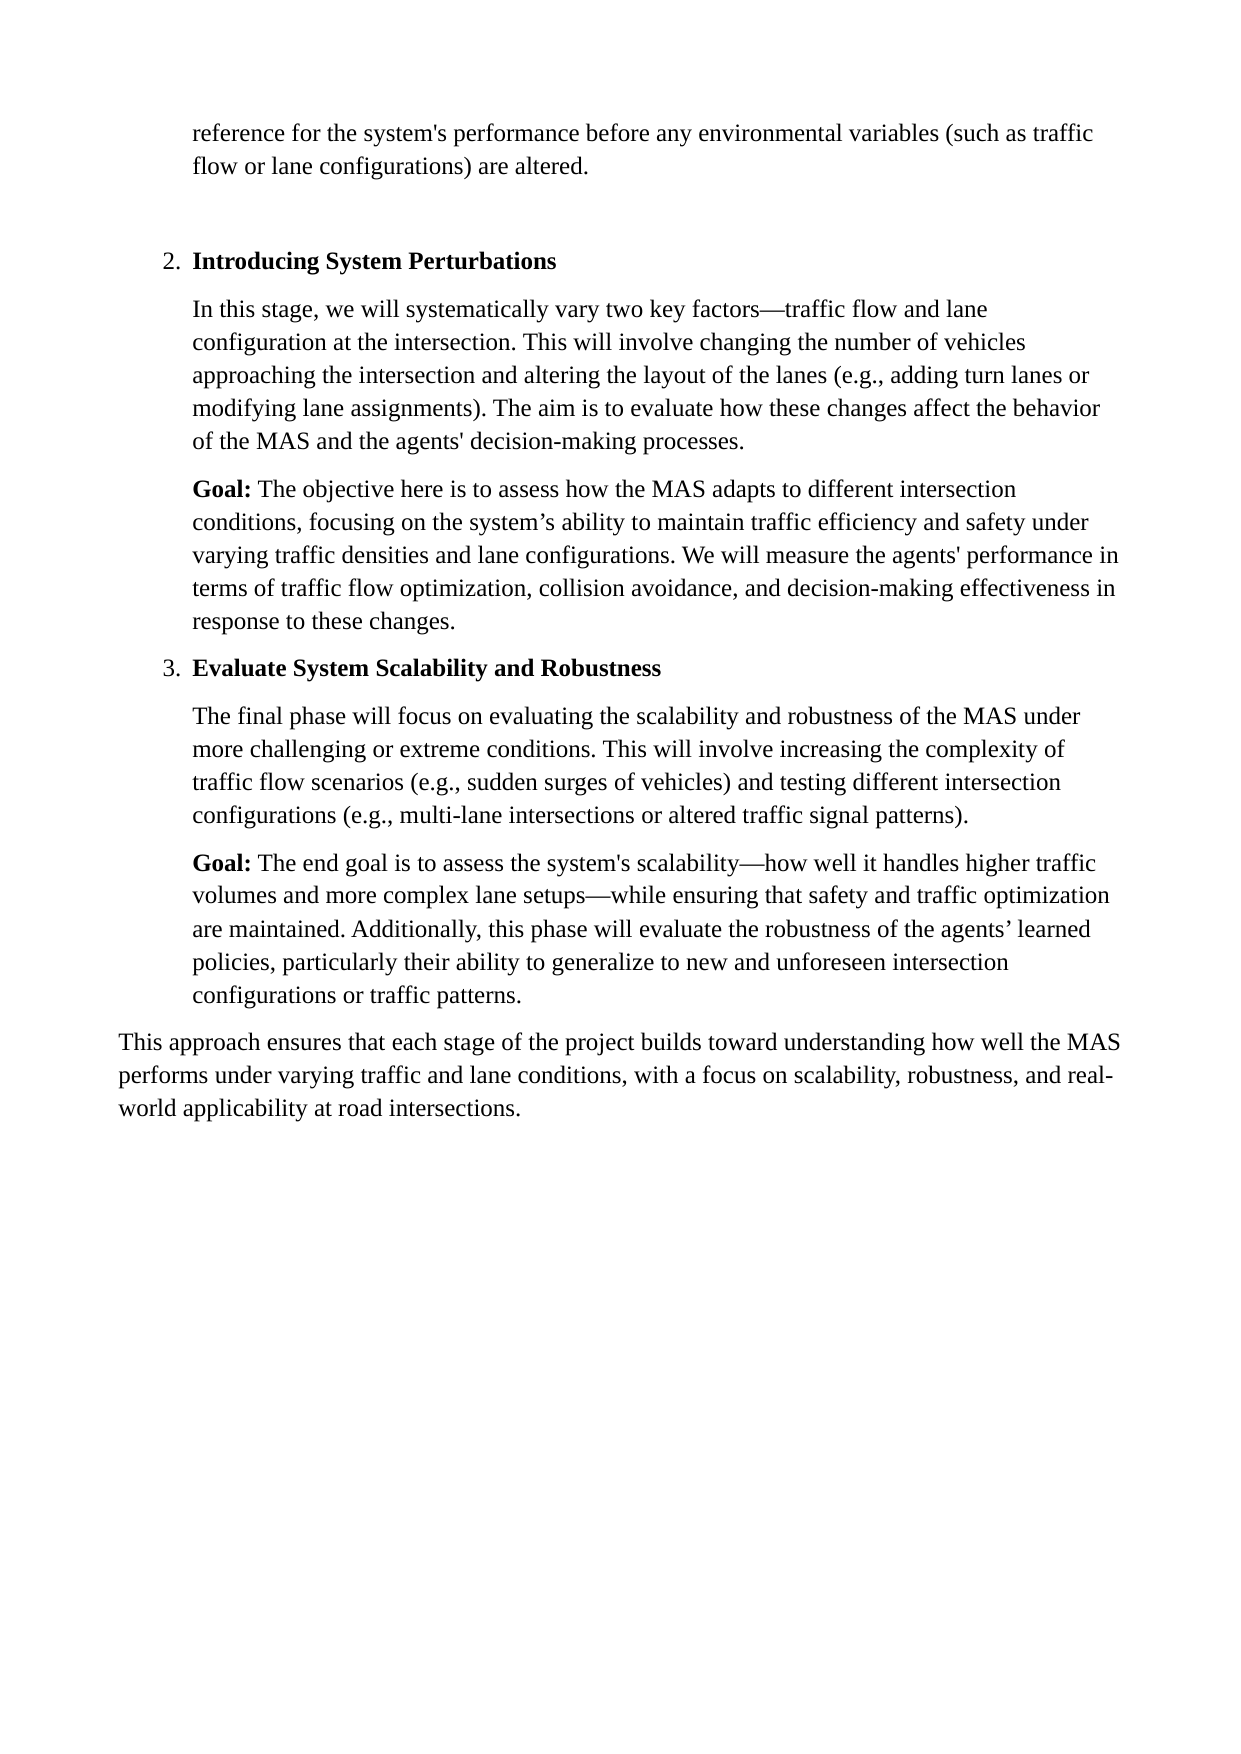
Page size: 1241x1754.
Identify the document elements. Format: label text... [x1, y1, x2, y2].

list In this stage, we will systematically vary two key factors—traffic flow and lane configuration at the intersection. This will involve changing the number of vehicles approaching the intersection and altering the layout of the lanes (e.g., adding turn lanes or modifying lane assignments). The aim is to evaluate how these changes affect the behavior of the MAS and the agents' decision-making processes. [162, 294, 1122, 455]
list Goal: The objective here is to assess how the MAS adapts to different intersection conditions, focusing on the system’s ability to maintain traffic efficiency and safety under varying traffic densities and lane configurations. We will measure the agents' performance in terms of traffic flow optimization, collision avoidance, and decision-making effectiveness in response to these changes. [162, 474, 1122, 634]
list reference for the system's performance before any environmental variables (such as traffic flow or lane configurations) are altered. [162, 118, 1122, 180]
list Goal: The end goal is to assess the system's scalability—how well it handles higher traffic volumes and more complex lane setups—while ensuring that safety and traffic optimization are maintained. Additionally, this phase will evaluate the robustness of the agents’ learned policies, particularly their ability to generalize to new and unforeseen intersection configurations or traffic patterns. [162, 848, 1122, 1008]
text This approach ensures that each stage of the project builds toward understanding how well the MAS performs under varying traffic and lane conditions, with a focus on scalability, robustness, and real-world applicability at road intersections. [118, 1027, 1122, 1122]
list The final phase will focus on evaluating the scalability and robustness of the MAS under more challenging or extreme conditions. This will involve increasing the complexity of traffic flow scenarios (e.g., sudden surges of vehicles) and testing different intersection configurations (e.g., multi-lane intersections or altered traffic signal patterns). [162, 701, 1122, 829]
list Introducing System Perturbations [162, 246, 1122, 275]
list Evaluate System Scalability and Robustness [162, 653, 1122, 682]
